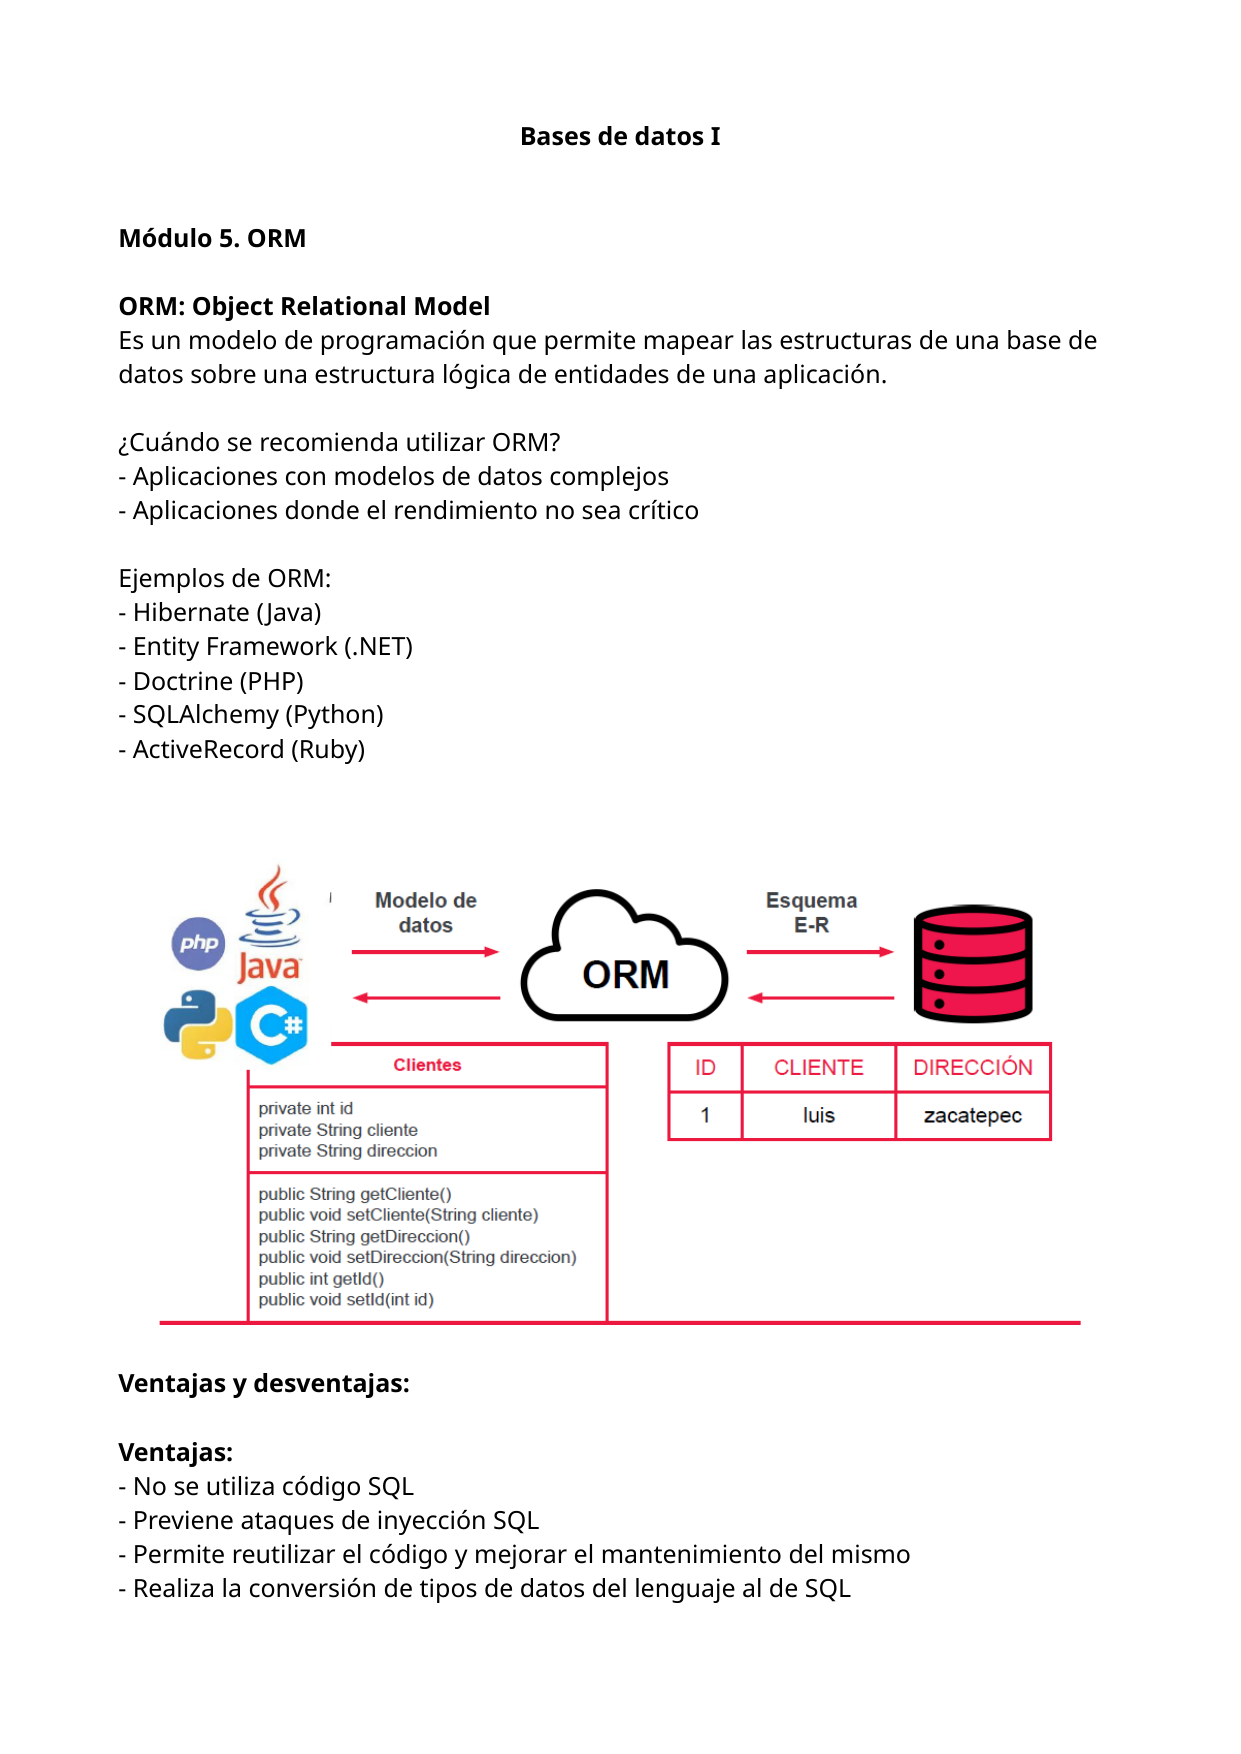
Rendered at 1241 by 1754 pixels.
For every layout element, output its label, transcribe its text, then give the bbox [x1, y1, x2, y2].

text Ventajas: [118, 1434, 1122, 1468]
text Es un modelo de programación que permite mapear las estructuras de una base de datos sobre una estructura lógica de entidades de una aplicación. [118, 322, 1122, 391]
text - Realiza la conversión de tipos de datos del lenguaje al de SQL [118, 1570, 1122, 1604]
text Ejemplos de ORM: [118, 561, 1122, 595]
text Ventajas y desventajas: [118, 833, 1122, 1400]
text - Hibernate (Java) [118, 595, 1122, 629]
text - SQLAlchemy (Python) [118, 697, 1122, 731]
text - Aplicaciones donde el rendimiento no sea crítico [118, 493, 1122, 527]
text Módulo 5. ORM [118, 220, 1122, 254]
text - Permite reutilizar el código y mejorar el mantenimiento del mismo [118, 1536, 1122, 1570]
text - Previene ataques de inyección SQL [118, 1502, 1122, 1536]
picture [159, 857, 1081, 1325]
text ¿Cuándo se recomienda utilizar ORM? [118, 425, 1122, 459]
text - Doctrine (PHP) [118, 663, 1122, 697]
text - No se utiliza código SQL [118, 1468, 1122, 1502]
text - Aplicaciones con modelos de datos complejos [118, 459, 1122, 493]
text - ActiveRecord (Ruby) [118, 731, 1122, 765]
text ORM: Object Relational Model [118, 288, 1122, 322]
text Bases de datos I [118, 118, 1122, 152]
text - Entity Framework (.NET) [118, 629, 1122, 663]
